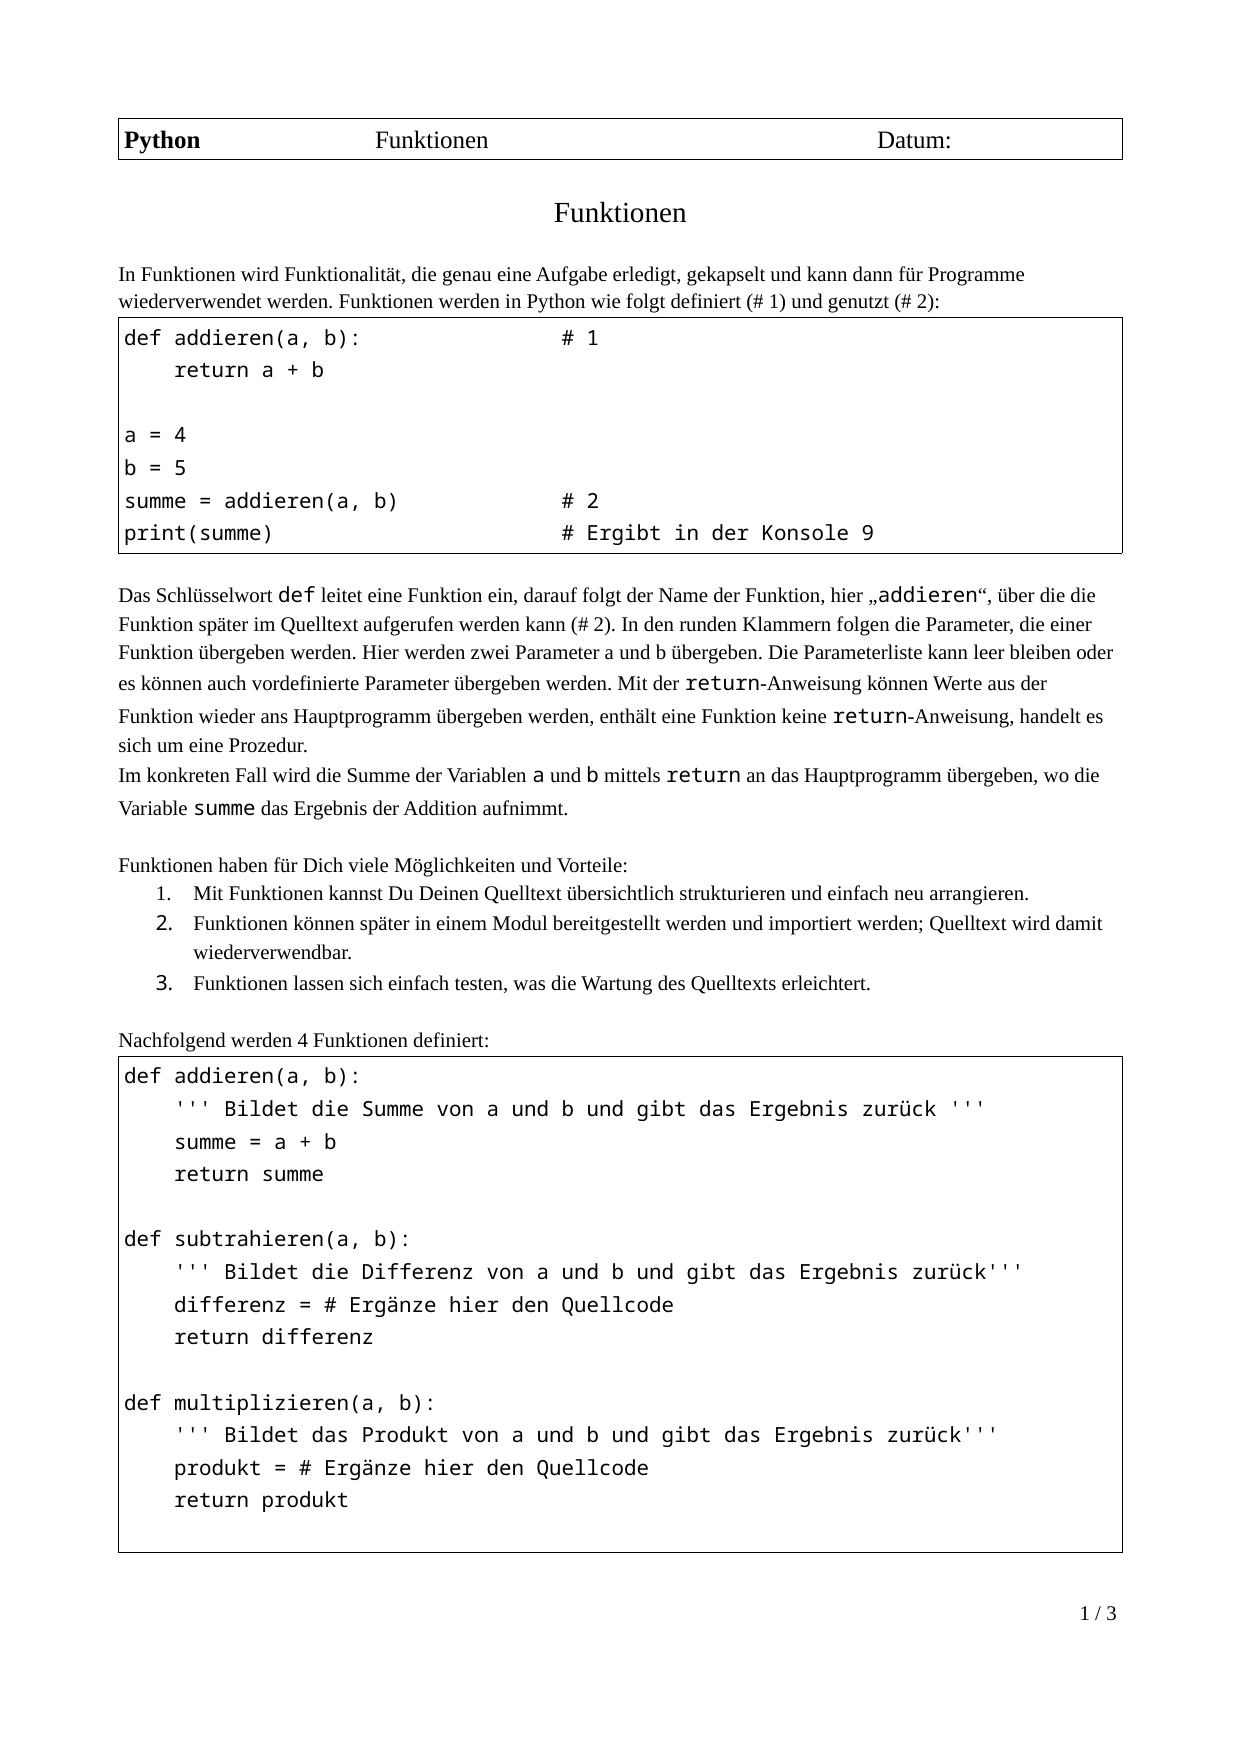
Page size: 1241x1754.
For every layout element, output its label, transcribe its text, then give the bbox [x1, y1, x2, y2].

table_header def addieren(a, b): ''' Bildet die Summe von a und b und gibt das Ergebnis zurück ''' summe = a + b return summe def subtrahieren(a, b): ''' Bildet die Differenz von a und b und gibt das Ergebnis zurück''' differenz = # Ergänze hier den Quellcode return differenz def multiplizieren(a, b): ''' Bildet das Produkt von a und b und gibt das Ergebnis zurück''' produkt = # Ergänze hier den Quellcode return produkt [119, 1057, 1122, 1552]
table_header def addieren(a, b): # 1 return a + b a = 4 b = 5 summe = addieren(a, b) # 2 print(summe) # Ergibt in der Konsole 9 [119, 318, 1122, 553]
list Funktionen können später in einem Modul bereitgestellt werden und importiert werden; Quelltext wird damit wiederverwendbar. [156, 908, 1122, 964]
list Mit Funktionen kannst Du Deinen Quelltext übersichtlich strukturieren und einfach neu arrangieren. [156, 881, 1122, 905]
text Das Schlüsselwort def leitet eine Funktion ein, darauf folgt der Name der Funktion, hier „addieren“, über die die Funktion später im Quelltext aufgerufen werden kann (# 2). In den runden Klammern folgen die Parameter, die einer Funktion übergeben werden. Hier werden zwei Parameter a und b übergeben. Die Parameterliste kann leer bleiben oder es können auch vordefinierte Parameter übergeben werden. Mit der return-Anweisung können Werte aus der Funktion wieder ans Hauptprogramm übergeben werden, enthält eine Funktion keine return-Anweisung, handelt es sich um eine Prozedur. [118, 580, 1122, 757]
text Nachfolgend werden 4 Funktionen definiert: [118, 1028, 1122, 1052]
text Im konkreten Fall wird die Summe der Variablen a und b mittels return an das Hauptprogramm übergeben, wo die Variable summe das Ergebnis der Addition aufnimmt. [118, 760, 1122, 821]
list Funktionen lassen sich einfach testen, was die Wartung des Quelltexts erleichtert. [156, 968, 1122, 996]
text Funktionen haben für Dich viele Möglichkeiten und Vorteile: [118, 853, 1122, 877]
text In Funktionen wird Funktionalität, die genau eine Aufgabe erledigt, gekapselt und kann dann für Programme wiederverwendet werden. Funktionen werden in Python wie folgt definiert (# 1) und genutzt (# 2): [118, 262, 1122, 313]
text Funktionen [118, 196, 1122, 229]
